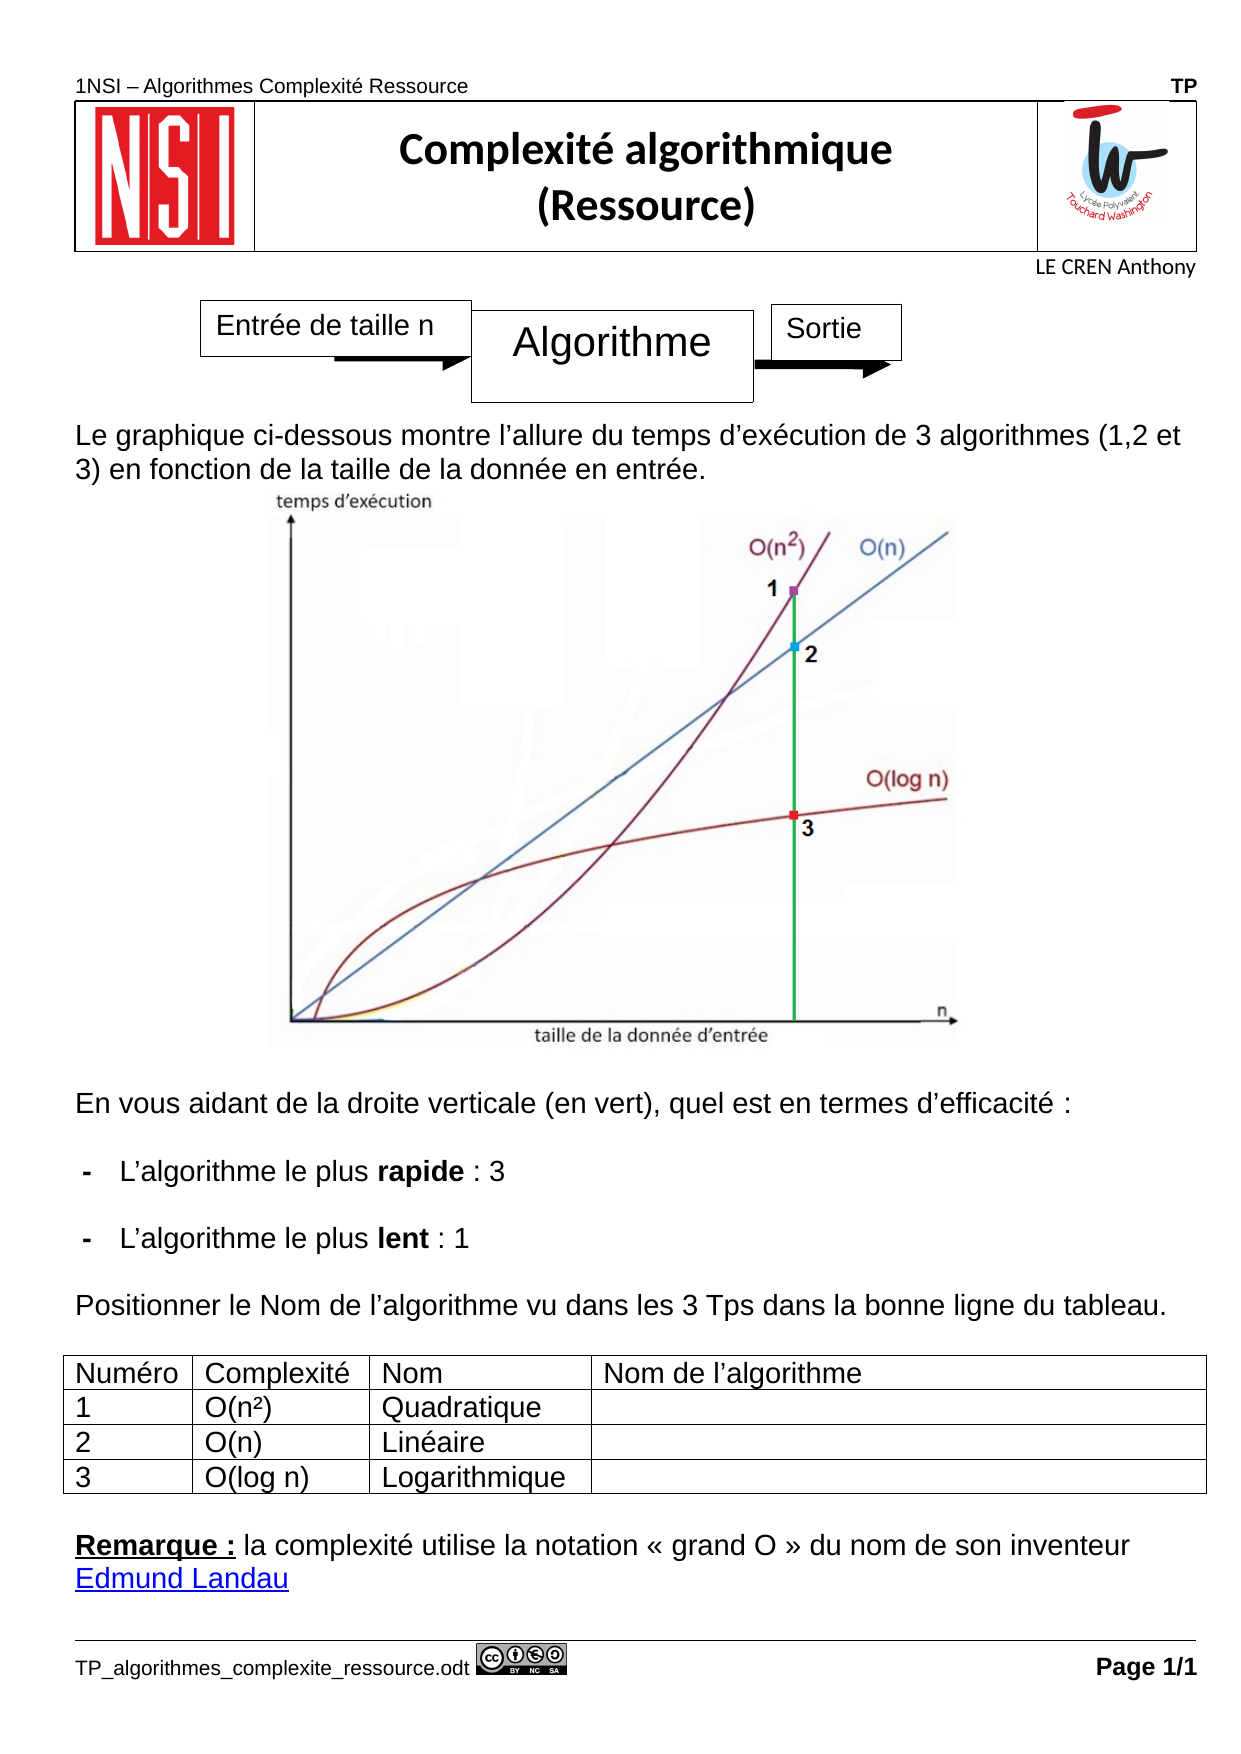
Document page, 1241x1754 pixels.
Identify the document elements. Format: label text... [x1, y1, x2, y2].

picture [476, 1643, 567, 1675]
table_header Numéro [64, 1356, 192, 1389]
table_cell 2 [64, 1425, 192, 1458]
text Le graphique ci-dessous montre l’allure du temps d’exécution de 3 algorithmes (1,2 et 3) en fonction de la taille de la donnée en entrée. [75, 418, 1196, 485]
table_cell O(n²) [193, 1390, 369, 1424]
table_cell [592, 1390, 1206, 1424]
table_cell [592, 1460, 1206, 1493]
table_cell 3 [64, 1460, 192, 1493]
table_header Nom de l’algorithme [592, 1356, 1206, 1389]
table_cell Logarithmique [370, 1460, 591, 1493]
list L’algorithme le plus lent : 1 [82, 1221, 1196, 1254]
table_cell O(n) [193, 1425, 369, 1458]
text Entrée de taille n [216, 308, 456, 342]
text LE CREN Anthony [75, 252, 1196, 280]
table_header [1038, 102, 1196, 251]
text Sortie [786, 311, 886, 345]
table_cell O(log n) [193, 1460, 369, 1493]
table_header Nom [370, 1356, 591, 1389]
table_header Complexité algorithmique (Ressource) [255, 102, 1037, 251]
table_cell Quadratique [370, 1390, 591, 1424]
table_cell Linéaire [370, 1425, 591, 1458]
list L’algorithme le plus rapide : 3 [82, 1153, 1196, 1187]
text Positionner le Nom de l’algorithme vu dans les 3 Tps dans la bonne ligne du tableau. [75, 1288, 1196, 1321]
table_cell [592, 1425, 1206, 1458]
table_header Complexité [193, 1356, 369, 1389]
table_header [76, 102, 254, 251]
table_cell 1 [64, 1390, 192, 1424]
picture [267, 485, 1004, 1053]
text Algorithme [486, 317, 738, 365]
text Remarque : la complexité utilise la notation « grand O » du nom de son inventeur Edmund Landau [75, 1528, 1196, 1595]
text En vous aidant de la droite verticale (en vert), quel est en termes d’efficacité : [75, 1086, 1196, 1120]
picture [1064, 101, 1170, 223]
